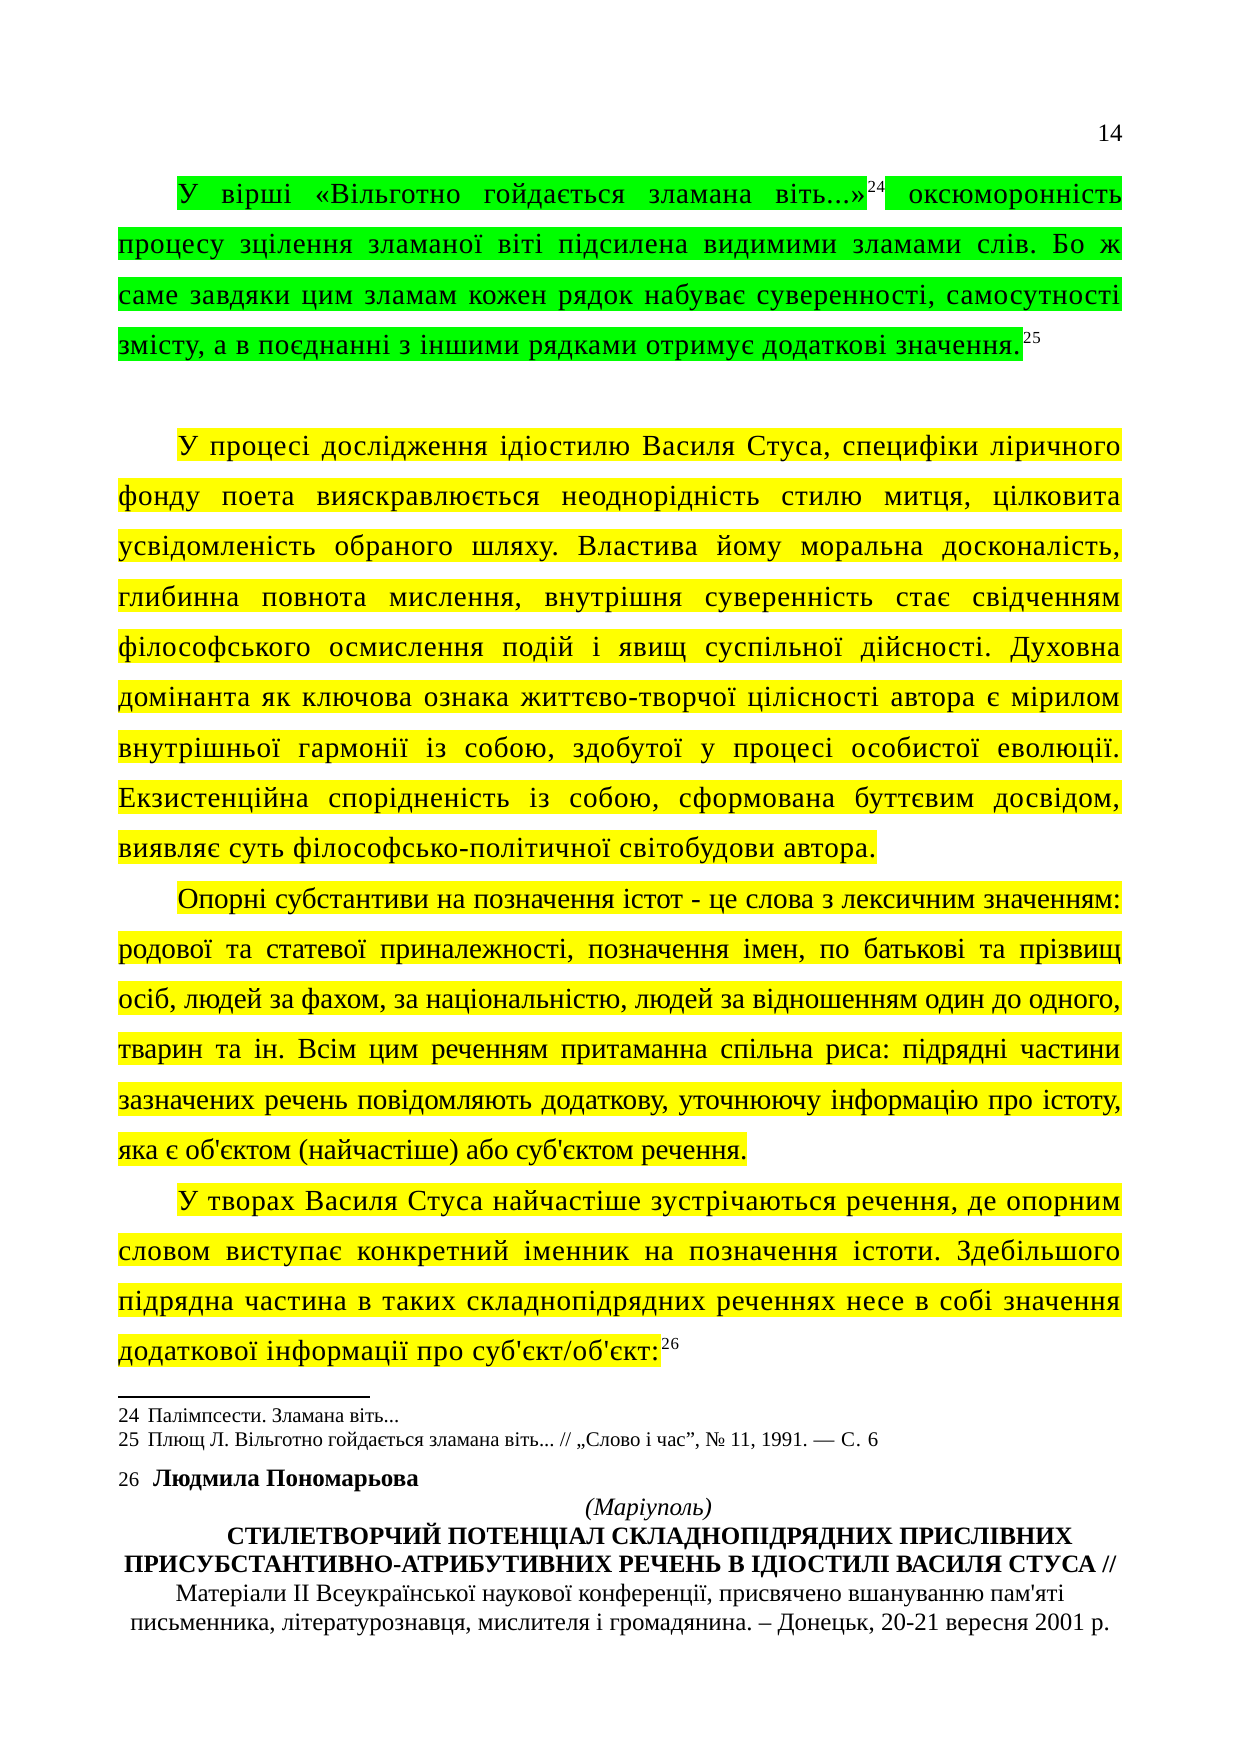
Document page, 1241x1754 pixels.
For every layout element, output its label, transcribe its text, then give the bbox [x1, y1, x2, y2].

text Людмила Пономарьова [118, 1463, 1122, 1492]
text У процесі дослідження ідіостилю Василя Стуса, специфіки ліричного фонду поета вияскравлюється неоднорідність стилю митця, цілковита усвідомленість обраного шляху. Властива йому моральна досконалість, глибинна повнота мислення, внутрішня суверенність стає свідченням філософського осмислення подій і явищ суспільної дійсності. Духовна домінанта як ключова ознака життєво-творчої цілісності автора є мірилом внутрішньої гармонії із собою, здобутої у процесі особистої еволюції. Екзистенційна спорідненість із собою, сформована буттєвим досвідом, виявляє суть філософсько-політичної світобудови автора. [118, 428, 1122, 864]
text У вірші «Вільготно гойдається зламана віть...» оксюморонність процесу зцілення зламаної віті підсилена видимими зламами слів. Бо ж саме завдяки цим зламам кожен рядок набуває суверенності, самосутності змісту, а в поєднанні з іншими рядками отримує додаткові значення. [118, 176, 1122, 361]
text (Маріуполь) [118, 1492, 1122, 1521]
text Палімпсести. Зламана віть... [118, 1403, 1122, 1427]
text Опорні субстантиви на позначення істот - це слова з лексичним значенням: родової та статевої приналежності, позначення імен, по батькові та прізвищ осіб, людей за фахом, за національністю, людей за відношенням один до одного, тварин та ін. Всім цим реченням притаманна спільна риса: підрядні частини зазначених речень повідомляють додаткову, уточнюючу інформацію про істоту, яка є об'єктом (найчастіше) або суб'єктом речення. [118, 881, 1122, 1166]
text СТИЛЕТВОРЧИЙ ПОТЕНЦІАЛ СКЛАДНОПІДРЯДНИХ ПРИСЛІВНИХ ПРИСУБСТАНТИВНО-АТРИБУТИВНИХ РЕЧЕНЬ В ІДІОСТИЛІ ВАСИЛЯ СТУСА // Матеріали ІІ Всеукраїнської наукової конференції, присвячено вшануванню пам'яті письменника, літературознавця, мислителя і громадянина. – Донецьк, 20-21 вересня 2001 р. [118, 1521, 1122, 1636]
text Плющ Л. Вільготно гойдається зламана віть... // „Слово і час”, № 11, 1991. — С. 6 [118, 1427, 1122, 1451]
text У творах Василя Стуса найчастіше зустрічаються речення, де опорним словом виступає конкретний іменник на позначення істоти. Здебільшого підрядна частина в таких складнопідрядних реченнях несе в собі значення додаткової інформації про суб'єкт/об'єкт: [118, 1183, 1122, 1367]
